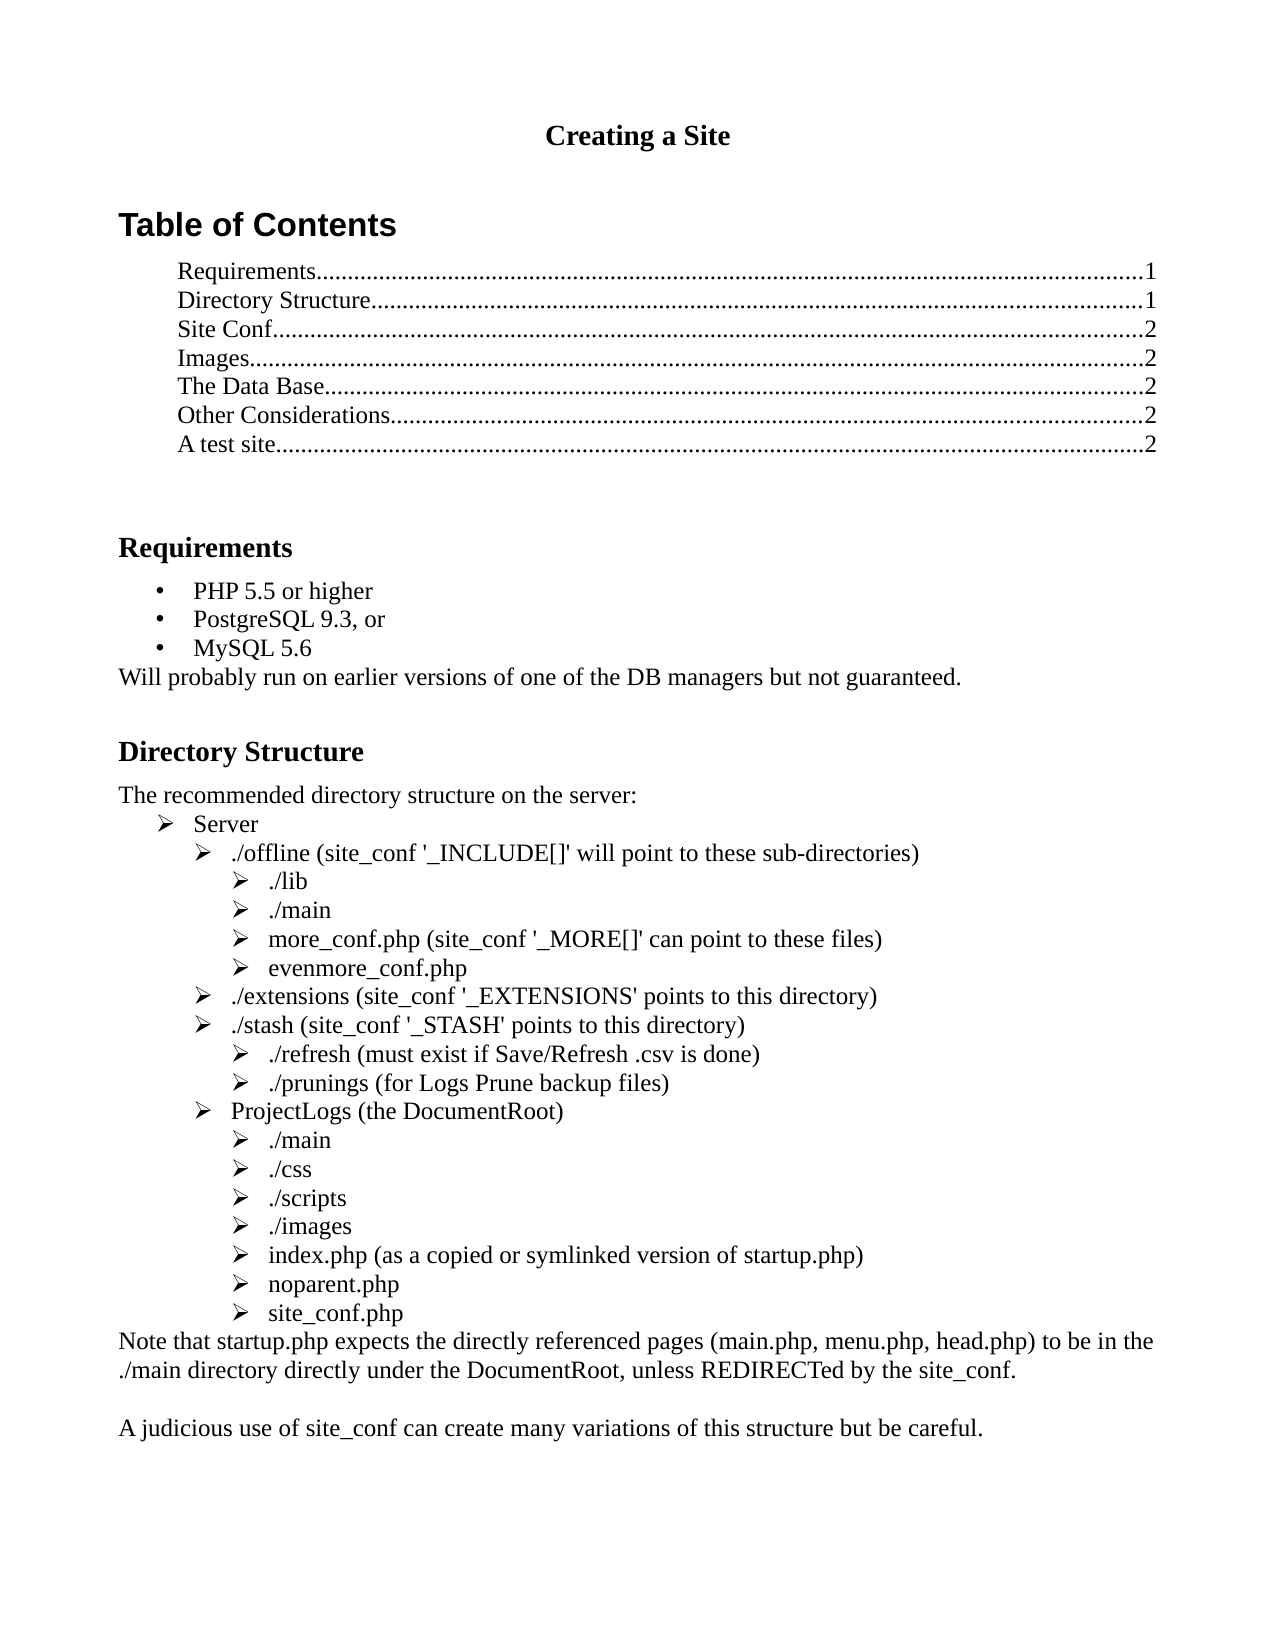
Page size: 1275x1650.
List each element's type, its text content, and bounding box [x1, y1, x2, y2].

list PostgreSQL 9.3, or [156, 604, 1157, 633]
list Server [156, 809, 1157, 838]
list ./main [231, 1125, 1157, 1154]
list ./lib [231, 866, 1157, 895]
text The Data Base 2 [177, 371, 1157, 400]
list ./scripts [231, 1183, 1157, 1211]
text Site Conf 2 [177, 314, 1157, 343]
text Creating a Site [118, 118, 1157, 152]
subtitle Requirements [118, 530, 1157, 563]
text Directory Structure 1 [177, 285, 1157, 314]
list ./refresh (must exist if Save/Refresh .csv is done) [231, 1039, 1157, 1068]
list site_conf.php [231, 1298, 1157, 1326]
list ./css [231, 1154, 1157, 1183]
list noparent.php [231, 1269, 1157, 1298]
list ./extensions (site_conf '_EXTENSIONS' points to this directory) [193, 981, 1157, 1010]
subtitle Table of Contents [118, 205, 1157, 244]
list index.php (as a copied or symlinked version of startup.php) [231, 1240, 1157, 1269]
text Images 2 [177, 343, 1157, 371]
text The recommended directory structure on the server: [118, 780, 1157, 809]
list ProjectLogs (the DocumentRoot) [193, 1096, 1157, 1125]
text Requirements 1 [177, 256, 1157, 285]
list evenmore_conf.php [231, 953, 1157, 981]
subtitle Directory Structure [118, 734, 1157, 768]
list PHP 5.5 or higher [156, 576, 1157, 604]
list ./offline (site_conf '_INCLUDE[]' will point to these sub-directories) [193, 838, 1157, 866]
text Note that startup.php expects the directly referenced pages (main.php, menu.php, head.php) to be in the ./main directory directly under the DocumentRoot, unless REDIRECTed by the site_conf. [118, 1326, 1157, 1384]
text A test site 2 [177, 429, 1157, 458]
list more_conf.php (site_conf '_MORE[]' can point to these files) [231, 924, 1157, 953]
list ./images [231, 1211, 1157, 1240]
list ./prunings (for Logs Prune backup files) [231, 1068, 1157, 1096]
list ./stash (site_conf '_STASH' points to this directory) [193, 1010, 1157, 1039]
list MySQL 5.6 [156, 633, 1157, 662]
list ./main [231, 895, 1157, 924]
text Other Considerations 2 [177, 400, 1157, 429]
text Will probably run on earlier versions of one of the DB managers but not guaranteed. [118, 662, 1157, 691]
text A judicious use of site_conf can create many variations of this structure but be careful. [118, 1413, 1157, 1441]
